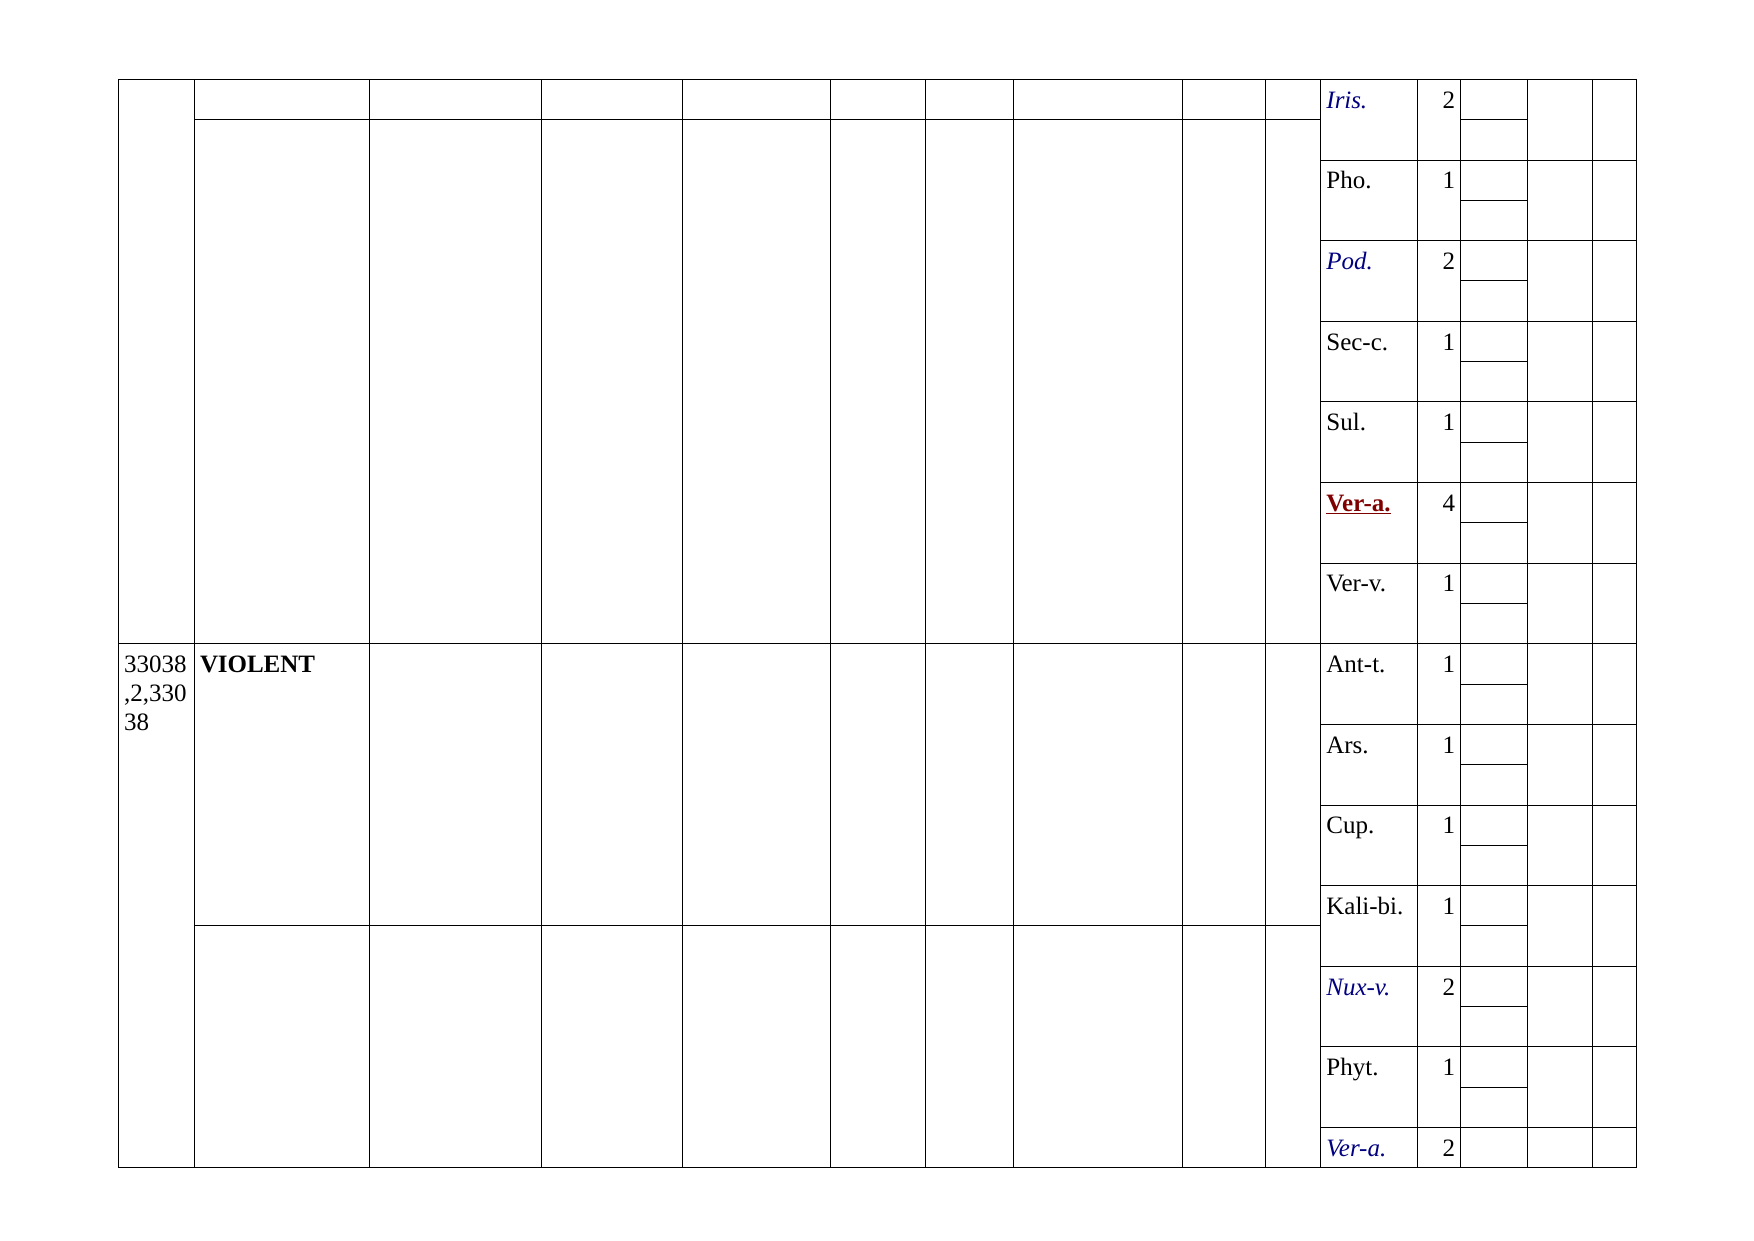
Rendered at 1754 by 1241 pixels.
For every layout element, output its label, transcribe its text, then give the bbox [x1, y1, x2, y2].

table_cell [1528, 161, 1592, 240]
table_cell [1528, 644, 1592, 724]
table_cell [1461, 846, 1527, 885]
table_cell [1461, 1088, 1527, 1127]
table_cell [926, 644, 1013, 925]
table_cell [1461, 604, 1527, 643]
table_cell [1593, 241, 1636, 321]
table_cell [1461, 402, 1527, 442]
table_cell [1461, 765, 1527, 804]
table_cell [370, 644, 541, 925]
table_cell [1528, 402, 1592, 482]
table_cell [1461, 926, 1527, 966]
table_cell [1593, 564, 1636, 643]
table_cell 2 [1418, 967, 1460, 1046]
table_cell [831, 926, 925, 1167]
table_cell [1461, 322, 1527, 361]
table_cell 2 [1418, 80, 1460, 159]
table_cell [1461, 886, 1527, 925]
table_cell 1 [1418, 886, 1460, 966]
table_cell Kali-bi. [1321, 886, 1417, 966]
table_cell Ars. [1321, 725, 1417, 804]
table_cell [1528, 564, 1592, 643]
table_cell [1528, 967, 1592, 1046]
table_cell [1014, 80, 1182, 119]
table_cell 1 [1418, 402, 1460, 482]
table_cell [1461, 685, 1527, 724]
table_cell [1461, 362, 1527, 401]
table_cell [1461, 443, 1527, 482]
table_cell [1461, 1047, 1527, 1087]
table_cell [1461, 725, 1527, 764]
table_cell [1528, 725, 1592, 804]
table_cell [370, 80, 541, 119]
table_cell [1528, 483, 1592, 563]
table_cell [1461, 523, 1527, 563]
table_cell 1 [1418, 564, 1460, 643]
table_cell 1 [1418, 644, 1460, 724]
table_cell [683, 80, 830, 119]
table_cell [1593, 967, 1636, 1046]
table_cell 33038,2,33038 [119, 644, 194, 1167]
table_cell [1461, 1128, 1527, 1167]
table_cell 1 [1418, 161, 1460, 240]
table_cell [1593, 322, 1636, 401]
table_cell [1183, 644, 1265, 925]
table_cell [370, 926, 541, 1167]
table_cell [542, 644, 682, 925]
table_cell [1461, 806, 1527, 845]
table_cell [1461, 1007, 1527, 1046]
table_cell [1014, 926, 1182, 1167]
table_cell Nux-v. [1321, 967, 1417, 1046]
table_cell [926, 80, 1013, 119]
table_cell [1461, 241, 1527, 280]
table_cell 4 [1418, 483, 1460, 563]
table_cell [1528, 806, 1592, 885]
table_cell [1461, 161, 1527, 200]
table_cell 1 [1418, 322, 1460, 401]
table_cell [195, 80, 369, 119]
table_cell [1528, 322, 1592, 401]
table_cell Sul. [1321, 402, 1417, 482]
table_cell Ver-a. [1321, 1128, 1417, 1167]
table_cell [1528, 241, 1592, 321]
table_cell [1593, 80, 1636, 159]
table_cell [1593, 725, 1636, 804]
table_cell [542, 926, 682, 1167]
table_cell [1014, 120, 1182, 643]
table_cell 2 [1418, 241, 1460, 321]
table_cell [1593, 644, 1636, 724]
table_cell [1528, 1128, 1592, 1167]
table_cell [542, 80, 682, 119]
table_cell [683, 926, 830, 1167]
table_cell [195, 120, 369, 643]
table_cell [1593, 161, 1636, 240]
table_cell [831, 80, 925, 119]
table_cell [831, 644, 925, 925]
table_cell [1593, 1128, 1636, 1167]
table_cell [1461, 80, 1527, 119]
table_cell [1593, 806, 1636, 885]
table_cell [1528, 886, 1592, 966]
table_cell [1593, 1047, 1636, 1127]
table_cell [1461, 483, 1527, 522]
table_cell [1266, 120, 1320, 643]
table_cell Cup. [1321, 806, 1417, 885]
table_cell [1528, 1047, 1592, 1127]
table_cell [1593, 886, 1636, 966]
table_cell [1528, 80, 1592, 159]
table_cell violent [195, 644, 369, 925]
table_cell [542, 120, 682, 643]
table_cell [1461, 564, 1527, 603]
table_cell [119, 80, 194, 643]
table_cell Pod. [1321, 241, 1417, 321]
table_cell [831, 120, 925, 643]
table_cell Ant-t. [1321, 644, 1417, 724]
table_cell [1461, 644, 1527, 683]
table_cell 1 [1418, 725, 1460, 804]
table_cell [1461, 281, 1527, 321]
table_cell [1593, 483, 1636, 563]
table_cell [370, 120, 541, 643]
table_cell [1183, 926, 1265, 1167]
table_cell [683, 120, 830, 643]
table_cell Ver-v. [1321, 564, 1417, 643]
table_cell Iris. [1321, 80, 1417, 159]
table_cell [1266, 926, 1320, 1167]
table_cell [1014, 644, 1182, 925]
table_cell [1593, 402, 1636, 482]
table_cell [1266, 644, 1320, 925]
table_cell [1183, 80, 1265, 119]
table_cell [926, 926, 1013, 1167]
table_cell [195, 926, 369, 1167]
table_cell Phyt. [1321, 1047, 1417, 1127]
table_cell [1461, 201, 1527, 240]
table_cell [1461, 120, 1527, 159]
table_cell [926, 120, 1013, 643]
table_cell 1 [1418, 806, 1460, 885]
table_cell Sec-c. [1321, 322, 1417, 401]
table_cell [1461, 967, 1527, 1006]
table_cell [1266, 80, 1320, 119]
table_cell [1183, 120, 1265, 643]
table_cell 2 [1418, 1128, 1460, 1167]
table_cell [683, 644, 830, 925]
table_cell Ver-a. [1321, 483, 1417, 563]
table_cell Pho. [1321, 161, 1417, 240]
table_cell 1 [1418, 1047, 1460, 1127]
